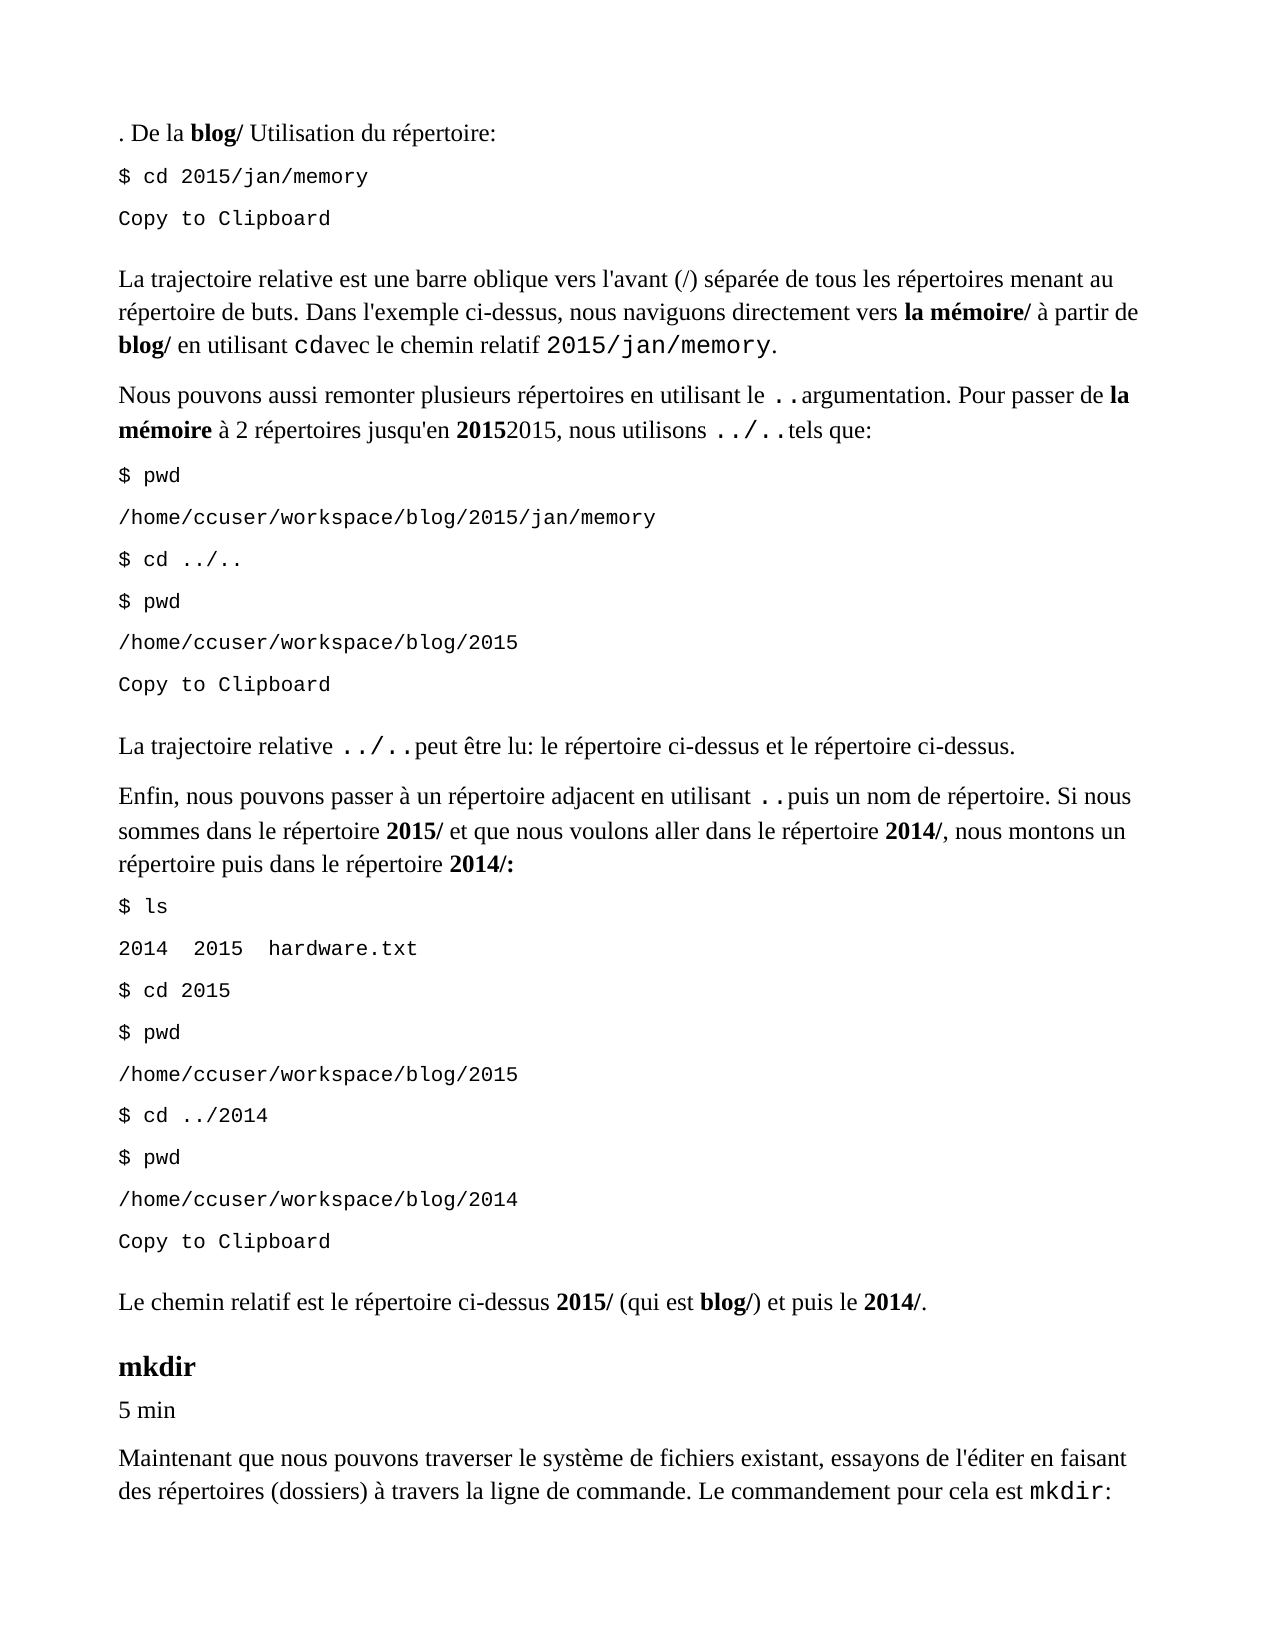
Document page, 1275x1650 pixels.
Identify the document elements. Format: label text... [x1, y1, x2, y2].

text /home/ccuser/workspace/blog/2014 [118, 1189, 1157, 1213]
subtitle mkdir [118, 1349, 1157, 1383]
text Copy to Clipboard [118, 1231, 1157, 1254]
text $ ls [118, 897, 1157, 920]
text Maintenant que nous pouvons traverser le système de fichiers existant, essayons de l'éditer en faisant des répertoires (dossiers) à travers la ligne de commande. Le commandement pour cela est mkdir: [118, 1443, 1157, 1507]
text La trajectoire relative est une barre oblique vers l'avant (/) séparée de tous les répertoires menant au répertoire de buts. Dans l'exemple ci-dessus, nous naviguons directement vers la mémoire/ à partir de blog/ en utilisant cdavec le chemin relatif 2015/jan/memory. [118, 264, 1157, 361]
text $ cd ../2014 [118, 1105, 1157, 1129]
text Copy to Clipboard [118, 674, 1157, 698]
text /home/ccuser/workspace/blog/2015 [118, 1064, 1157, 1087]
text 5 min [118, 1396, 1157, 1424]
text 2014 2015 hardware.txt [118, 938, 1157, 962]
text $ pwd [118, 465, 1157, 489]
text $ pwd [118, 1022, 1157, 1046]
text . De la blog/ Utilisation du répertoire: [118, 118, 1157, 147]
text $ pwd [118, 591, 1157, 614]
text $ pwd [118, 1147, 1157, 1171]
text Enfin, nous pouvons passer à un répertoire adjacent en utilisant ..puis un nom de répertoire. Si nous sommes dans le répertoire 2015/ et que nous voulons aller dans le répertoire 2014/, nous montons un répertoire puis dans le répertoire 2014/: [118, 781, 1157, 878]
text Nous pouvons aussi remonter plusieurs répertoires en utilisant le ..argumentation. Pour passer de la mémoire à 2 répertoires jusqu'en 20152015, nous utilisons ../..tels que: [118, 380, 1157, 446]
text $ cd ../.. [118, 549, 1157, 572]
text $ cd 2015/jan/memory [118, 166, 1157, 189]
text /home/ccuser/workspace/blog/2015 [118, 632, 1157, 656]
text /home/ccuser/workspace/blog/2015/jan/memory [118, 507, 1157, 531]
text $ cd 2015 [118, 980, 1157, 1004]
text Le chemin relatif est le répertoire ci-dessus 2015/ (qui est blog/) et puis le 2014/. [118, 1287, 1157, 1316]
text La trajectoire relative ../..peut être lu: le répertoire ci-dessus et le répertoire ci-dessus. [118, 731, 1157, 762]
text Copy to Clipboard [118, 207, 1157, 231]
